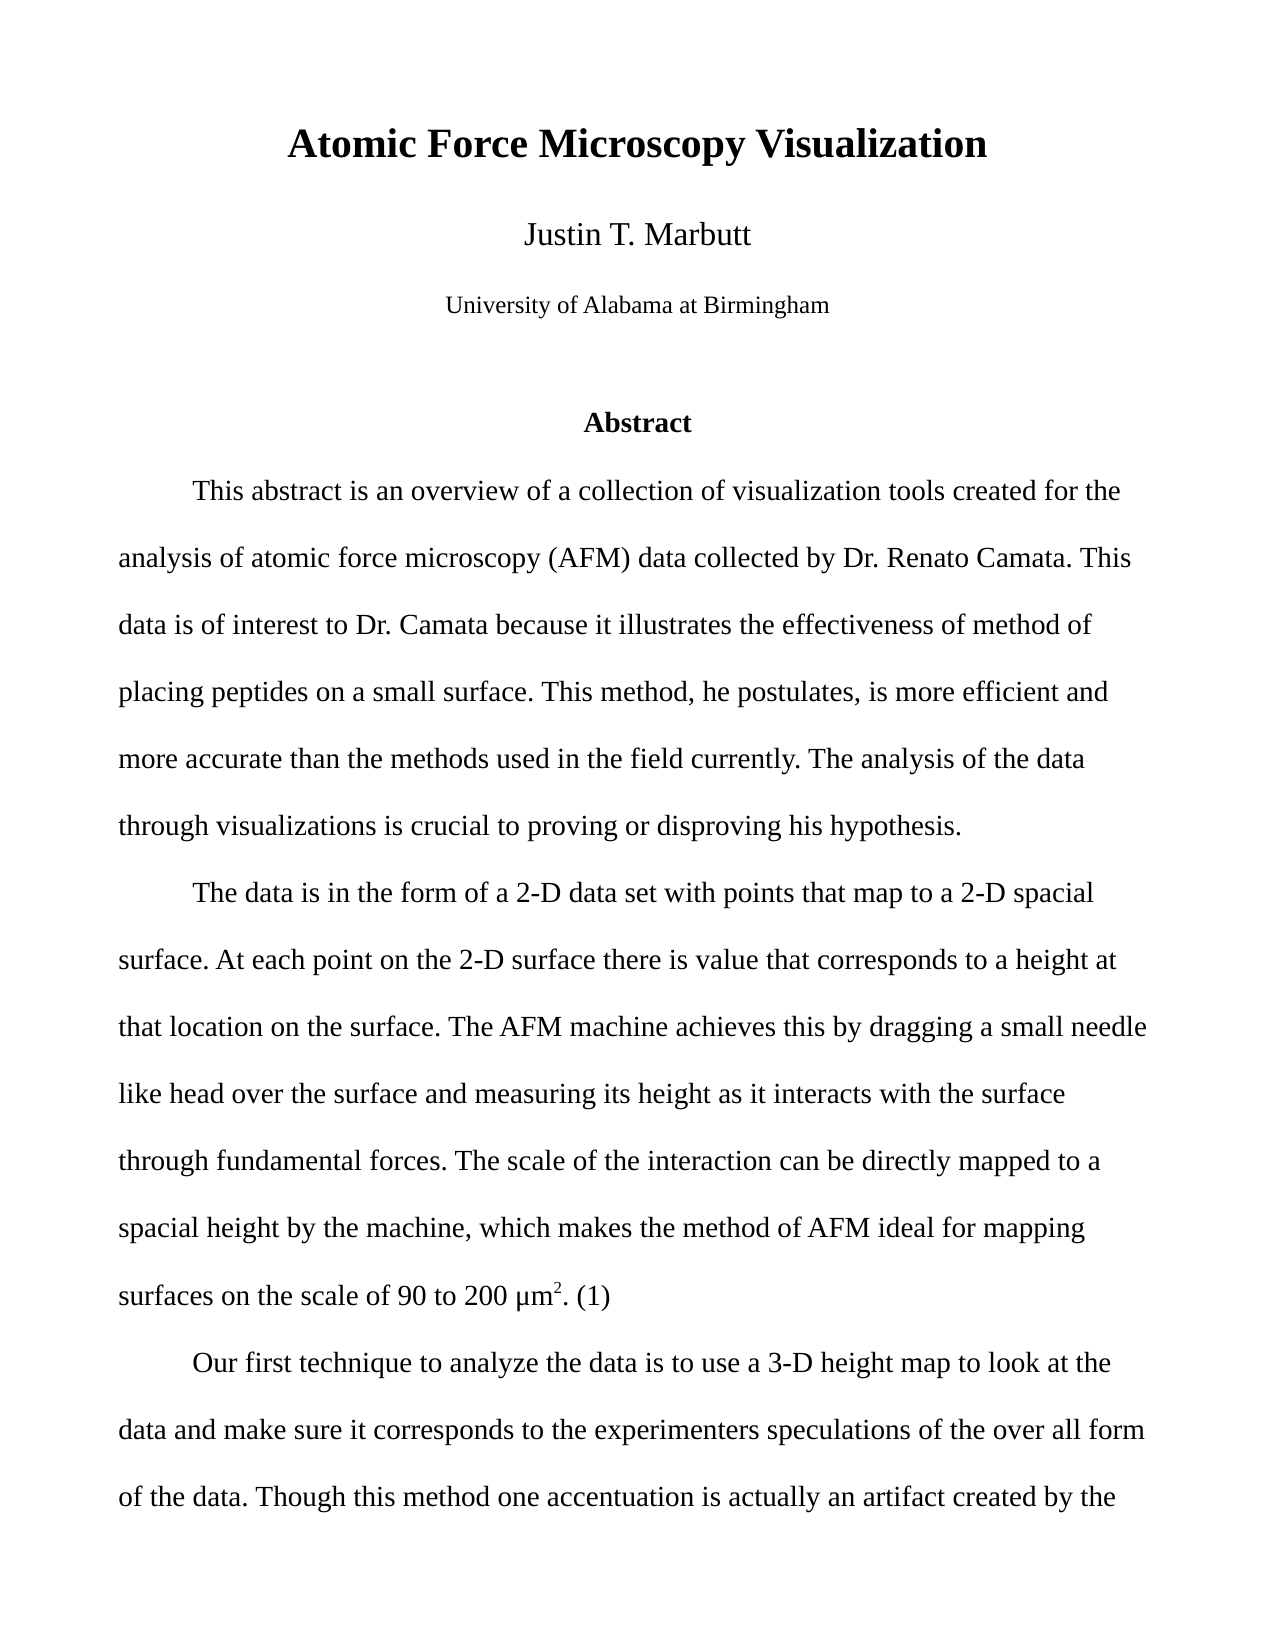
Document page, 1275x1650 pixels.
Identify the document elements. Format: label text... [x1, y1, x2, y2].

text Our first technique to analyze the data is to use a 3-D height map to look at the data and make sure it corresponds to the experimenters speculations of the over all form of the data. Though this method one accentuation is actually an artifact created by the [118, 1345, 1157, 1512]
text Atomic Force Microscopy Visualization [118, 118, 1157, 166]
text This abstract is an overview of a collection of visualization tools created for the analysis of atomic force microscopy (AFM) data collected by Dr. Renato Camata. This data is of interest to Dr. Camata because it illustrates the effectiveness of method of placing peptides on a small surface. This method, he postulates, is more efficient and more accurate than the methods used in the field currently. The analysis of the data through visualizations is crucial to proving or disproving his hypothesis. [118, 473, 1157, 842]
text Abstract [118, 406, 1157, 439]
text The data is in the form of a 2-D data set with points that map to a 2-D spacial surface. At each point on the 2-D surface there is value that corresponds to a height at that location on the surface. The AFM machine achieves this by dragging a small needle like head over the surface and measuring its height as it interacts with the surface through fundamental forces. The scale of the interaction can be directly mapped to a spacial height by the machine, which makes the method of AFM ideal for mapping surfaces on the scale of 90 to 200 μm2. (1) [118, 875, 1157, 1311]
text Justin T. Marbutt [118, 214, 1157, 252]
text University of Alabama at Birmingham [118, 291, 1157, 319]
